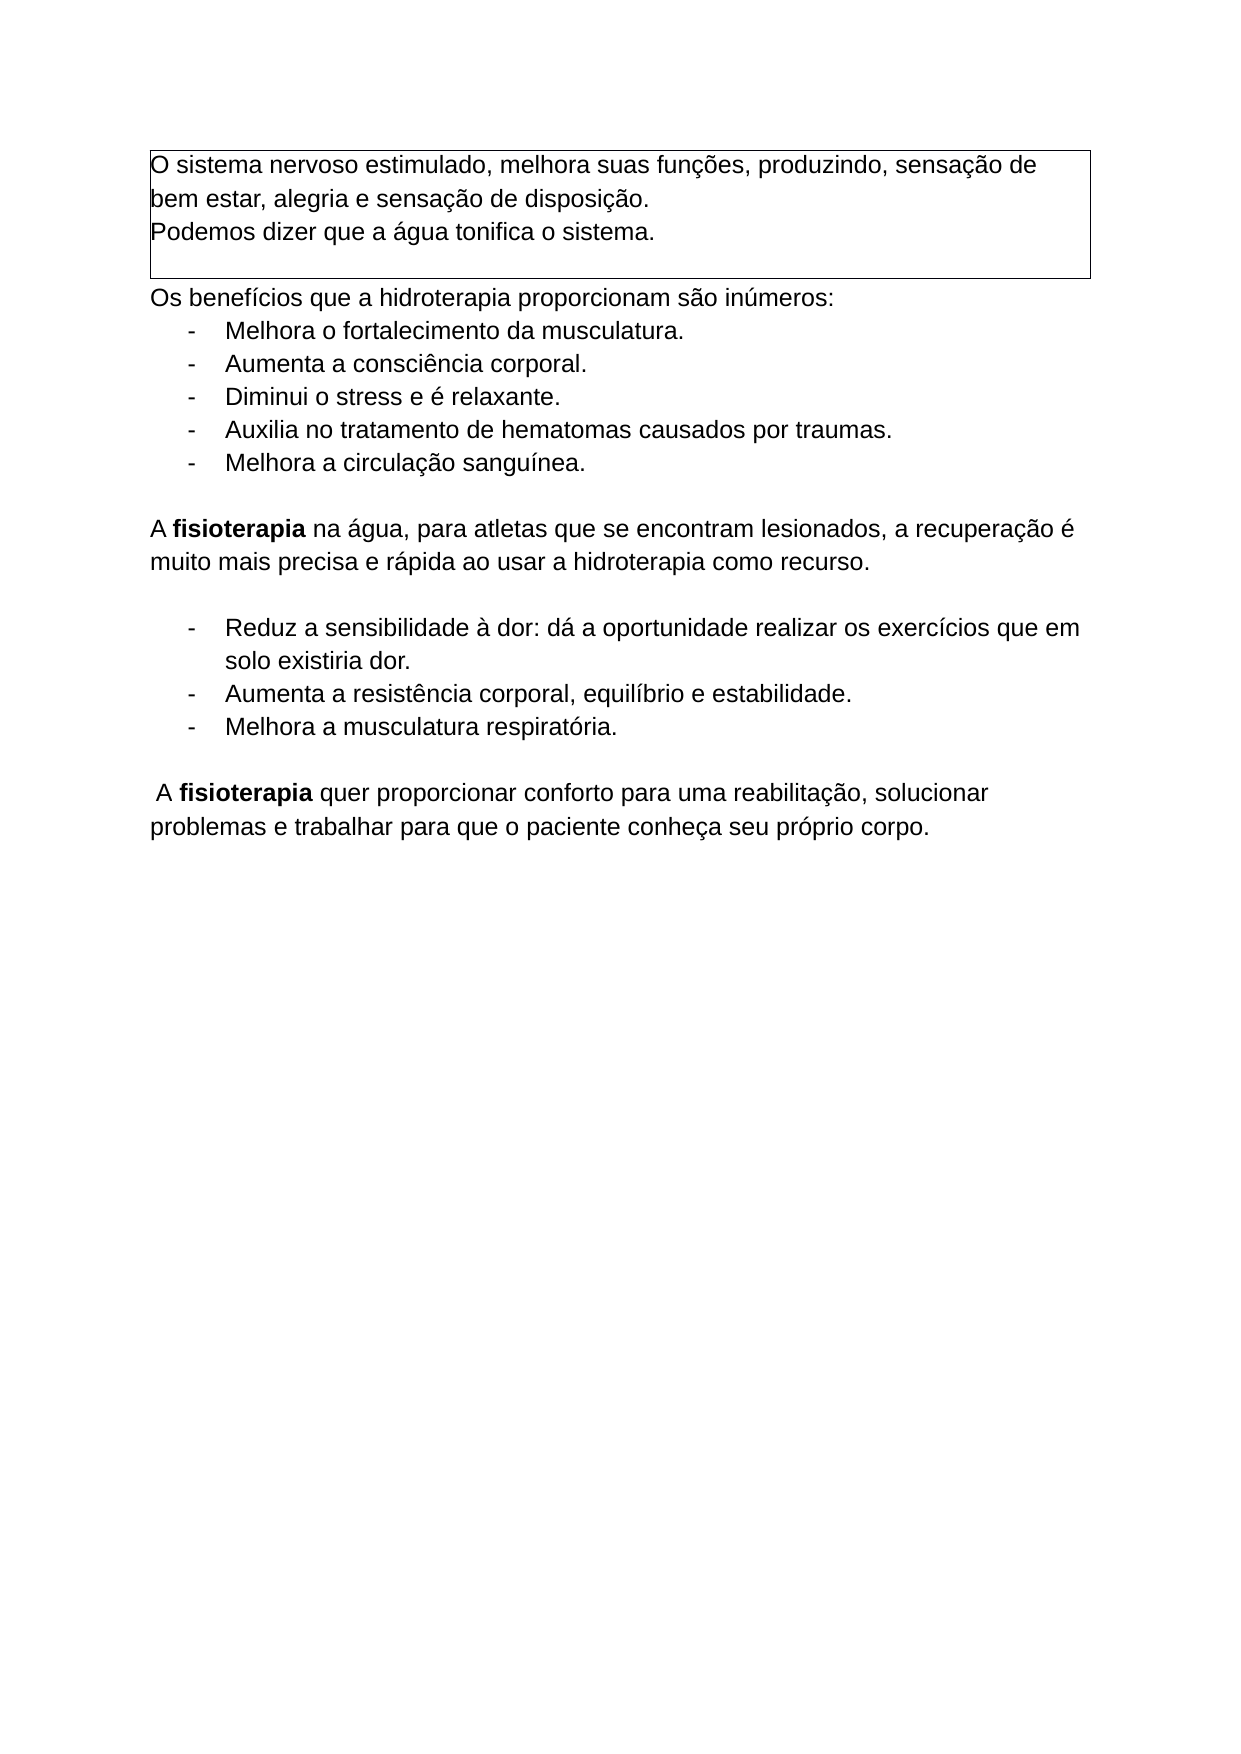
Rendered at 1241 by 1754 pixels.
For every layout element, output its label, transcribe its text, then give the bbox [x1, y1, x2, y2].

list Diminui o stress e é relaxante. [187, 382, 1090, 411]
text Os benefícios que a hidroterapia proporcionam são inúmeros: [150, 283, 1090, 312]
text O sistema nervoso estimulado, melhora suas funções, produzindo, sensação de bem estar, alegria e sensação de disposição. [151, 151, 1090, 212]
list Aumenta a resistência corporal, equilíbrio e estabilidade. [187, 679, 1090, 708]
list Melhora a circulação sanguínea. [187, 448, 1090, 477]
text A fisioterapia na água, para atletas que se encontram lesionados, a recuperação é muito mais precisa e rápida ao usar a hidroterapia como recurso. [150, 514, 1090, 576]
text A fisioterapia quer proporcionar conforto para uma reabilitação, solucionar problemas e trabalhar para que o paciente conheça seu próprio corpo. [150, 778, 1090, 840]
list Melhora a musculatura respiratória. [187, 712, 1090, 741]
list Aumenta a consciência corporal. [187, 349, 1090, 378]
list Reduz a sensibilidade à dor: dá a oportunidade realizar os exercícios que em solo existiria dor. [187, 613, 1090, 675]
list Auxilia no tratamento de hematomas causados por traumas. [187, 415, 1090, 444]
text Podemos dizer que a água tonifica o sistema. [151, 216, 1090, 245]
list Melhora o fortalecimento da musculatura. [187, 316, 1090, 345]
